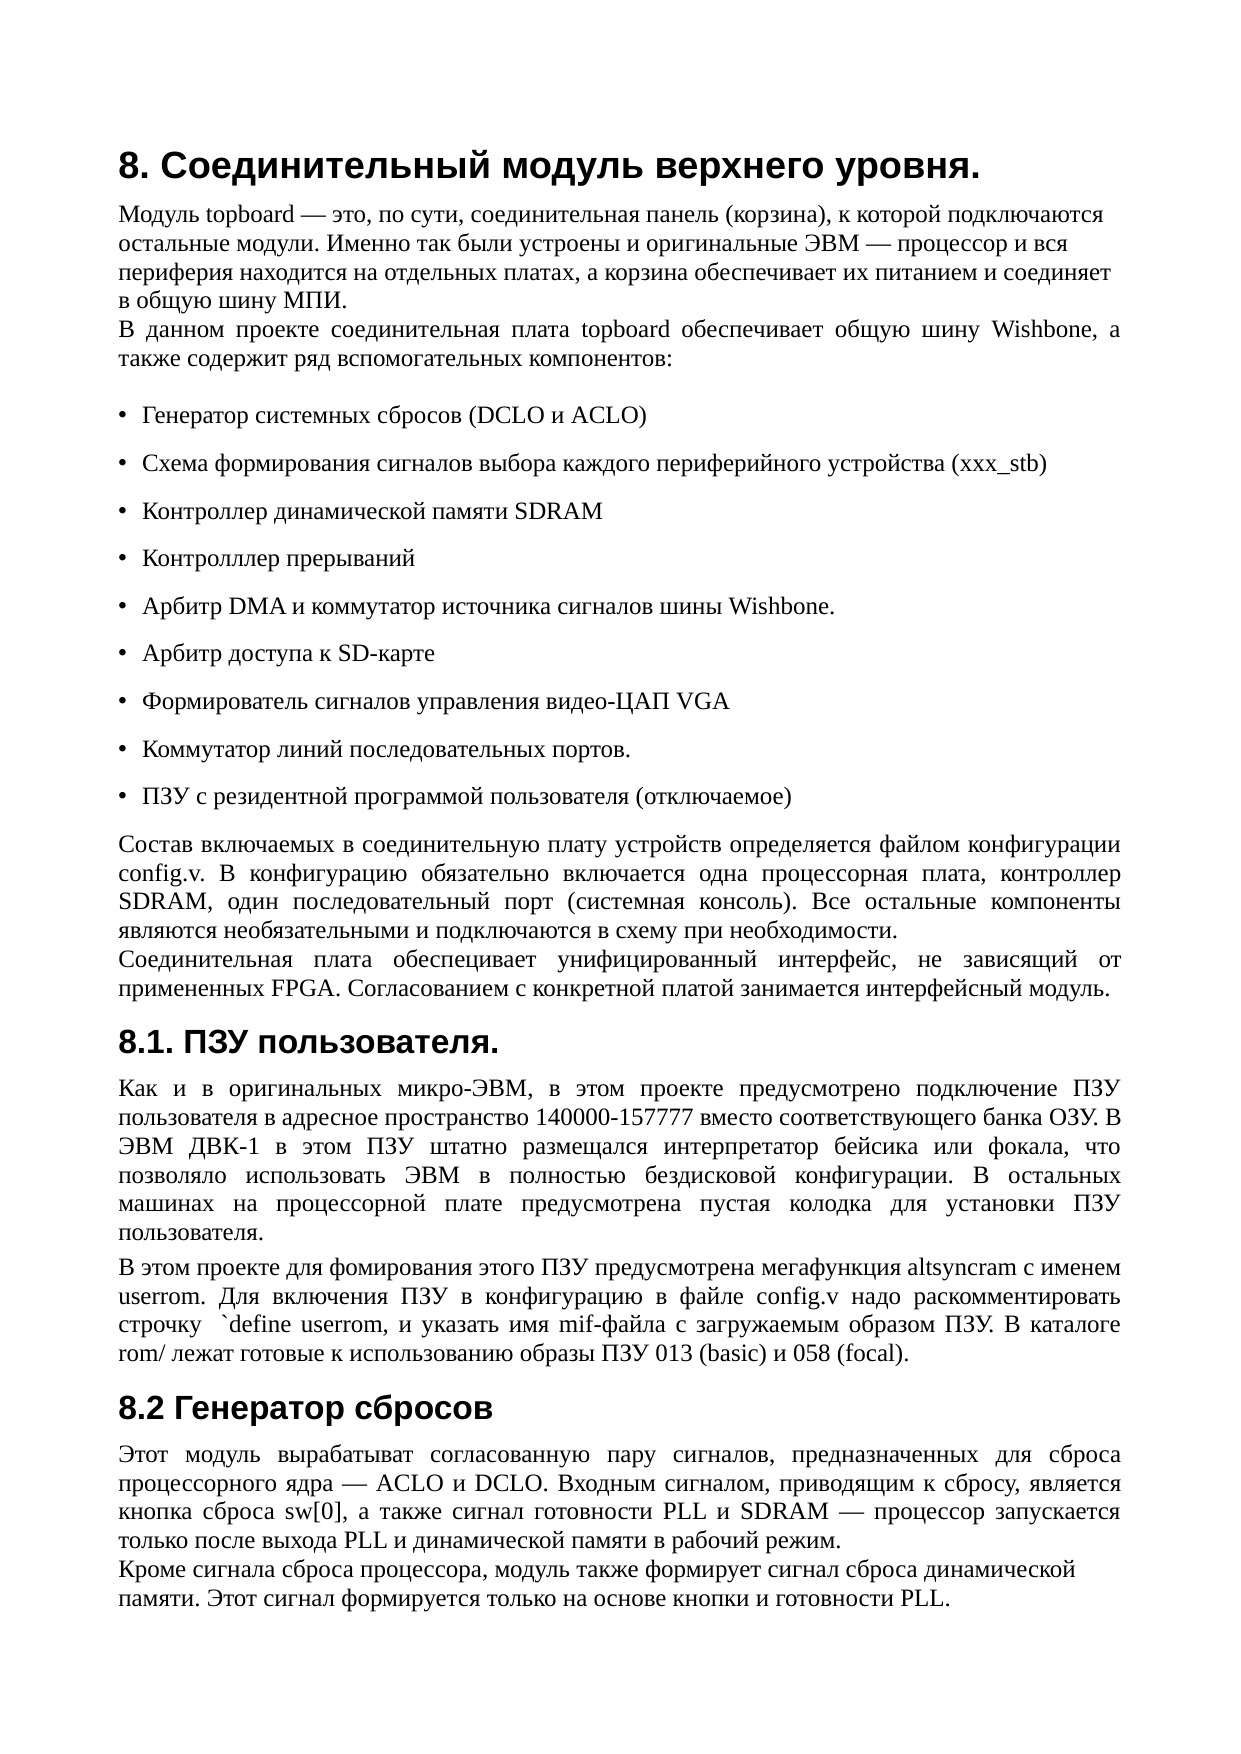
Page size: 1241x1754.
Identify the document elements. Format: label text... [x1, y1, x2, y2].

text Модуль topboard — это, по сути, соединительная панель (корзина), к которой подключаются остальные модули. Именно так были устроены и оригинальные ЭВМ — процессор и вся периферия находится на отдельных платах, а корзина обеспечивает их питанием и соединяет в общую шину МПИ. [118, 199, 1122, 314]
list Контролллер прерываний [118, 543, 1122, 572]
list Арбитр DMA и коммутатор источника сигналов шины Wishbone. [118, 591, 1122, 620]
list Арбитр доступа к SD-карте [118, 638, 1122, 667]
list Генератор системных сбросов (DCLO и ACLO) [118, 401, 1122, 429]
list Формирователь сигналов управления видео-ЦАП VGA [118, 686, 1122, 715]
text Состав включаемых в соединительную плату устройств определяется файлом конфигурации config.v. В конфигурацию обязательно включается одна процессорная плата, контроллер SDRAM, один последовательный порт (системная консоль). Все остальные компоненты являются необязательными и подключаются в схему при необходимости. [118, 829, 1122, 944]
subtitle 8. Соединительный модуль верхнего уровня. [118, 143, 1122, 187]
text Кроме сигнала сброса процессора, модуль также формирует сигнал сброса динамической памяти. Этот сигнал формируется только на основе кнопки и готовности PLL. [118, 1554, 1122, 1611]
text Соединительная плата обеспецивает унифицированный интерфейс, не зависящий от примененных FPGA. Согласованием с конкретной платой занимается интерфейсный модуль. [118, 944, 1122, 1001]
subtitle 8.2 Генератор сбросов [118, 1388, 1122, 1426]
list ПЗУ с резидентной программой пользователя (отключаемое) [118, 781, 1122, 810]
text Этот модуль вырабатыват согласованную пару сигналов, предназначенных для сброса процессорного ядра — ACLO и DCLO. Входным сигналом, приводящим к сбросу, является кнопка сброса sw[0], а также сигнал готовности PLL и SDRAM — процессор запускается только после выхода PLL и динамической памяти в рабочий режим. [118, 1439, 1122, 1554]
list Коммутатор линий последовательных портов. [118, 734, 1122, 762]
text В этом проекте для фомирования этого ПЗУ предусмотрена мегафункция altsyncram с именем userrom. Для включения ПЗУ в конфигурацию в файле config.v надо раскомментировать строчку `define userrom, и указать имя mif-файла с загружаемым образом ПЗУ. В каталоге rom/ лежат готовые к использованию образы ПЗУ 013 (basic) и 058 (focal). [118, 1252, 1122, 1367]
subtitle 8.1. ПЗУ пользователя. [118, 1022, 1122, 1061]
list Схема формирования сигналов выбора каждого периферийного устройства (xxx_stb) [118, 448, 1122, 477]
text Как и в оригинальных микро-ЭВМ, в этом проекте предусмотрено подключение ПЗУ пользователя в адресное пространство 140000-157777 вместо соответствующего банка ОЗУ. В ЭВМ ДВК-1 в этом ПЗУ штатно размещался интерпретатор бейсика или фокала, что позволяло использовать ЭВМ в полностью бездисковой конфигурации. В остальных машинах на процессорной плате предусмотрена пустая колодка для установки ПЗУ пользователя. [118, 1073, 1122, 1246]
list Контроллер динамической памяти SDRAM [118, 496, 1122, 524]
text В данном проекте соединительная плата topboard обеспечивает общую шину Wishbone, а также содержит ряд вспомогательных компонентов: [118, 314, 1122, 372]
